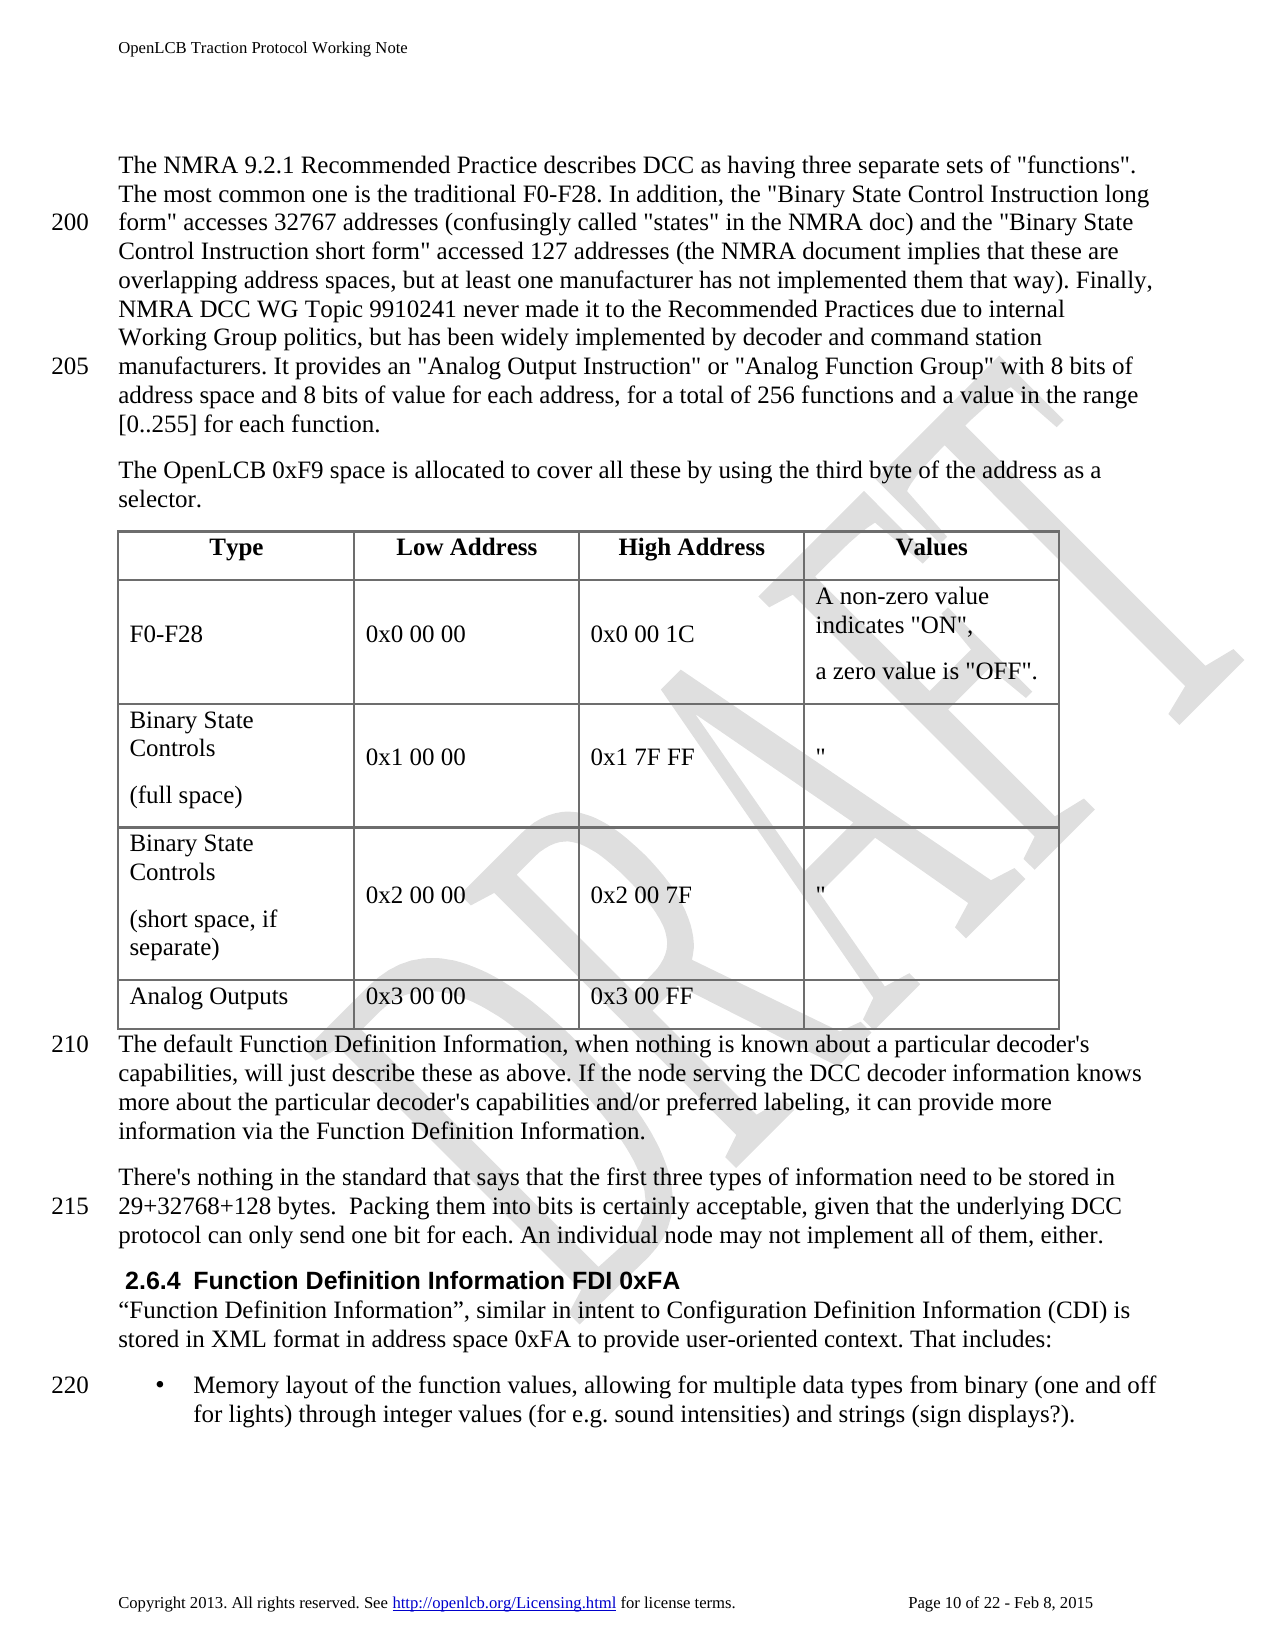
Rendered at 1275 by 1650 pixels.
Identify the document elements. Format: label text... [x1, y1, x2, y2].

table_cell " [805, 901, 859, 979]
text The default Function Definition Information, when nothing is known about a particular decoder's capabilities, will just describe these as above. If the node serving the DCC decoder information knows more about the particular decoder's capabilities and/or preferred labeling, it can provide more information via the Function Definition Information. [567, 1030, 735, 1144]
text The NMRA 9.2.1 Recommended Practice describes DCC as having three separate sets of "functions". The most common one is the traditional F0-F28. In addition, the "Binary State Control Instruction long form" accesses 32767 addresses (confusingly called "states" in the NMRA doc) and the "Binary State Control Instruction short form" accessed 127 addresses (the NMRA document implies that these are overlapping address spaces, but at least one manufacturer has not implemented them that way). Finally, NMRA DCC WG Topic 9910241 never made it to the Recommended Practices due to internal Working Group politics, but has been widely implemented by decoder and command station manufacturers. It provides an "Analog Output Instruction" or "Analog Function Group" with 8 bits of address space and 8 bits of value for each address, for a total of 256 functions and a value in the range [0..255] for each function. [118, 150, 1157, 437]
text “Function Definition Information”, similar in intent to Configuration Definition Information (CDI) is stored in XML format in address space 0xFA to provide user-oriented context. That includes: [118, 1295, 1157, 1352]
table_cell [879, 981, 1058, 1027]
table_cell " [805, 705, 1023, 826]
text There's nothing in the standard that says that the first three types of information need to be stored in 29+32768+128 bytes. Packing them into bits is certainly acceptable, given that the underlying DCC protocol can only send one bit for each. An individual node may not implement all of them, either. [118, 1162, 538, 1248]
table_header Type [119, 533, 353, 579]
table_cell 0x3 00 00 [504, 981, 578, 1027]
table_cell 0x2 00 7F [776, 829, 803, 867]
list Memory layout of the function values, allowing for multiple data types from binary (one and off for lights) through integer values (for e.g. sound intensities) and strings (sign displays?). [156, 1370, 1157, 1428]
table_cell 0x0 00 00 [355, 581, 578, 703]
text The default Function Definition Information, when nothing is known about a particular decoder's capabilities, will just describe these as above. If the node serving the DCC decoder information knows more about the particular decoder's capabilities and/or preferred labeling, it can provide more information via the Function Definition Information. [673, 1029, 1157, 1144]
table_cell " [805, 829, 845, 869]
table_cell 0x1 7F FF [580, 705, 754, 826]
table_cell 0x2 00 7F [580, 845, 667, 979]
table_cell Binary State Controls (full space) [119, 705, 353, 826]
table_cell A non-zero value indicates "ON", a zero value is "OFF". [805, 608, 900, 703]
table_cell [805, 981, 872, 1027]
text The OpenLCB 0xF9 space is allocated to cover all these by using the third byte of the address as a selector. [908, 455, 1011, 513]
table_cell Binary State Controls (short space, if separate) [119, 829, 353, 979]
table_cell 0x3 00 00 [366, 992, 512, 1027]
text There's nothing in the standard that says that the first three types of information need to be stored in 29+32768+128 bytes. Packing them into bits is certainly acceptable, given that the underlying DCC protocol can only send one bit for each. An individual node may not implement all of them, either. [495, 1162, 645, 1248]
table_cell 0x2 00 00 [355, 829, 578, 979]
table_cell F0-F28 [119, 581, 353, 703]
subtitle Function Definition Information FDI 0xFA [611, 1266, 1157, 1295]
table_cell 0x1 00 00 [355, 705, 578, 826]
table_cell " [821, 829, 1058, 979]
table_cell 0x3 00 FF [580, 981, 627, 1027]
table_cell [882, 981, 893, 985]
table_cell 0x3 00 FF [624, 981, 644, 991]
table_header Values [816, 533, 1058, 579]
table_cell 0x3 00 FF [654, 986, 758, 1027]
table_cell [698, 717, 803, 826]
table_cell A non-zero value indicates "ON", a zero value is "OFF". [821, 581, 1058, 703]
table_header High Address [580, 533, 803, 579]
table_cell 0x3 00 00 [355, 981, 373, 998]
table_cell 0x3 00 FF [738, 981, 803, 1013]
text The default Function Definition Information, when nothing is known about a particular decoder's capabilities, will just describe these as above. If the node serving the DCC decoder information knows more about the particular decoder's capabilities and/or preferred labeling, it can provide more information via the Function Definition Information. [118, 1030, 434, 1144]
text The default Function Definition Information, when nothing is known about a particular decoder's capabilities, will just describe these as above. If the node serving the DCC decoder information knows more about the particular decoder's capabilities and/or preferred labeling, it can provide more information via the Function Definition Information. [363, 1030, 623, 1144]
table_header Low Address [355, 533, 578, 579]
table_cell 0x0 00 1C [580, 581, 803, 703]
table_cell 0x2 00 7F [616, 829, 803, 979]
table_cell [949, 705, 1058, 815]
table_header [805, 533, 820, 548]
subtitle Function Definition Information FDI 0xFA [118, 1266, 580, 1295]
table_cell [735, 705, 803, 751]
text The OpenLCB 0xF9 space is allocated to cover all these by using the third byte of the address as a selector. [996, 455, 1157, 513]
table_cell Analog Outputs [119, 981, 353, 1027]
text There's nothing in the standard that says that the first three types of information need to be stored in 29+32768+128 bytes. Packing them into bits is certainly acceptable, given that the underlying DCC protocol can only send one bit for each. An individual node may not implement all of them, either. [658, 1162, 1157, 1248]
text The OpenLCB 0xF9 space is allocated to cover all these by using the third byte of the address as a selector. [118, 455, 908, 513]
